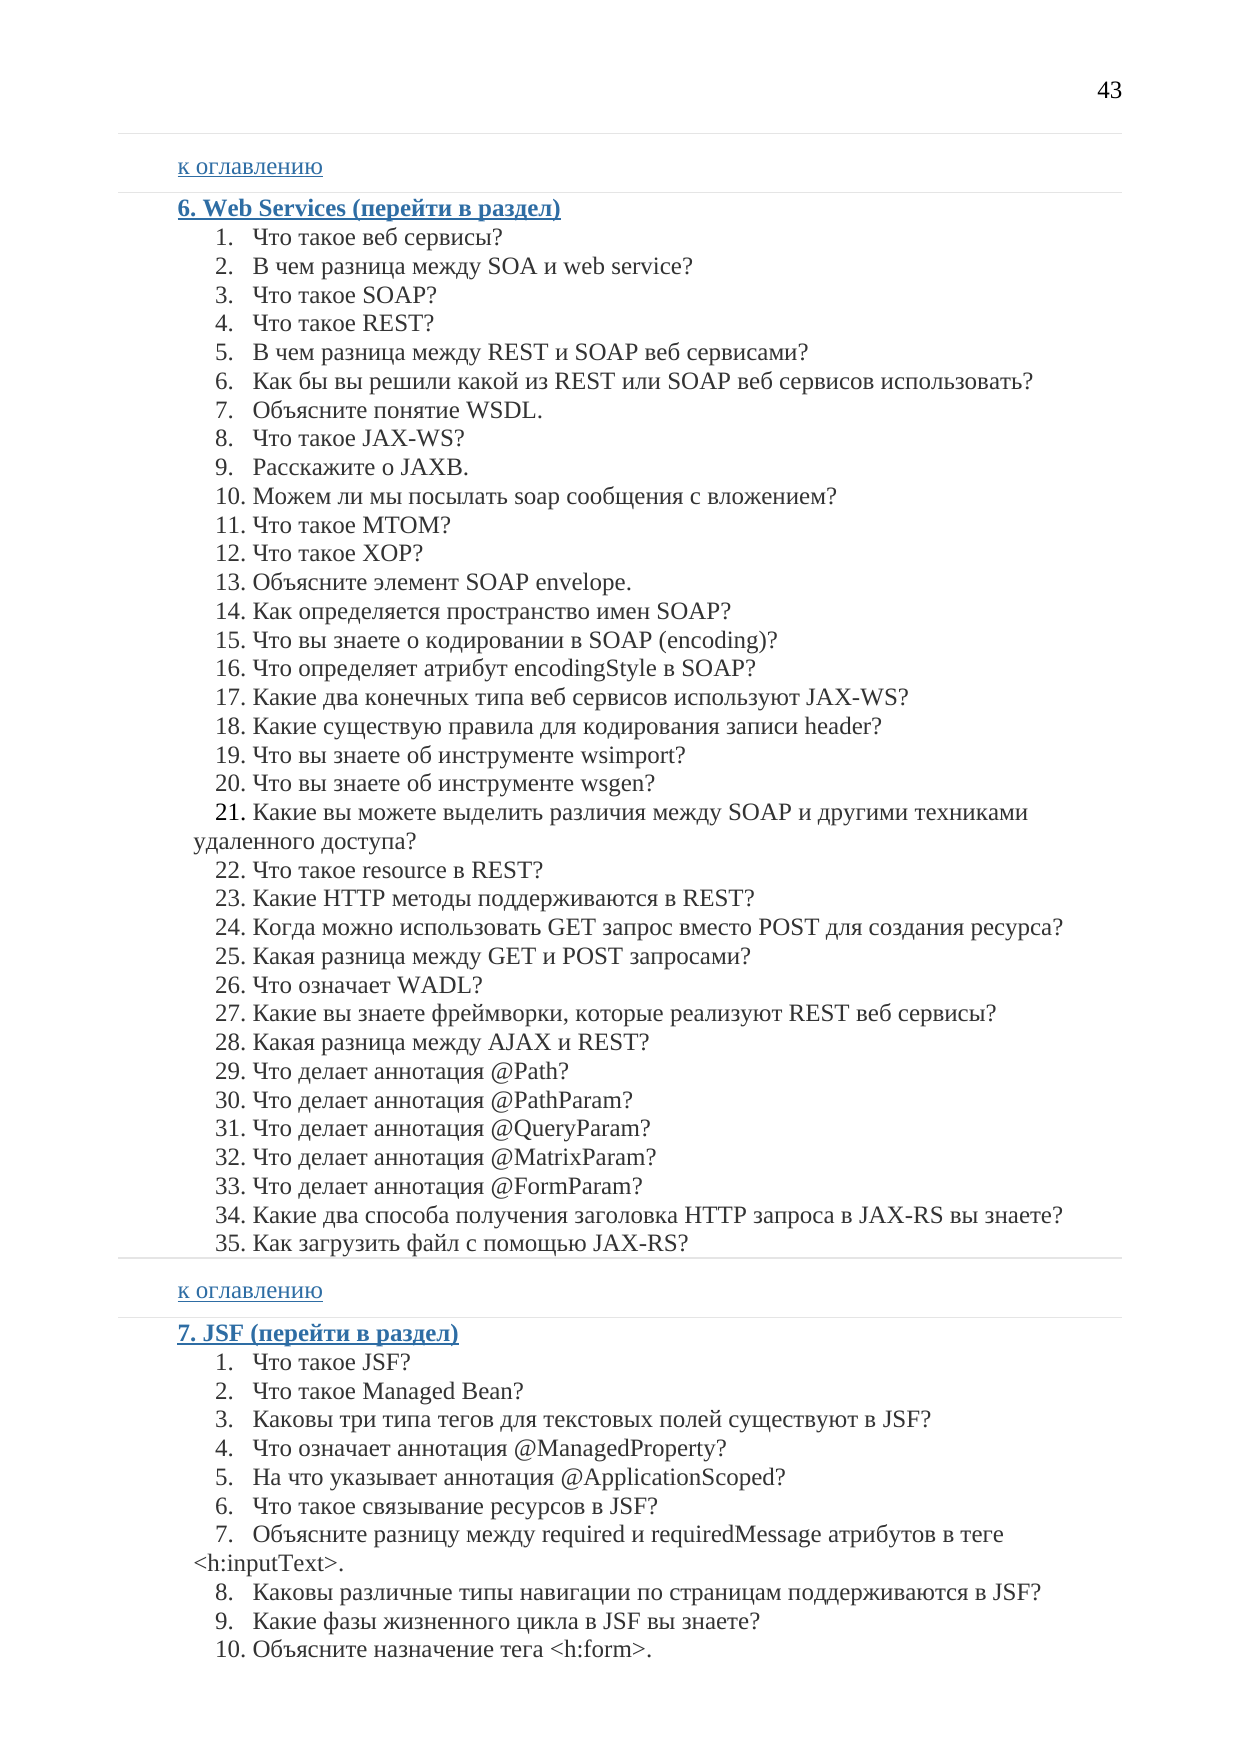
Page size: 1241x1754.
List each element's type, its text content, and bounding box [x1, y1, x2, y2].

list В чем разница между SOA и web service? [156, 251, 1122, 280]
list В чем разница между REST и SOAP веб сервисами? [156, 337, 1122, 366]
list Какие два конечных типа веб сервисов используют JAX-WS? [156, 682, 1122, 711]
list Каковы три типа тегов для текстовых полей существуют в JSF? [156, 1404, 1122, 1433]
list Какие существую правила для кодирования записи header? [156, 711, 1122, 740]
list Расскажите о JAXB. [156, 452, 1122, 481]
list Что определяет атрибут encodingStyle в SOAP? [156, 653, 1122, 682]
list Что означает аннотация @ManagedProperty? [156, 1433, 1122, 1462]
text к оглавлению [118, 1259, 1122, 1317]
list Что такое MTOM? [156, 510, 1122, 538]
list Как бы вы решили какой из REST или SOAP веб сервисов использовать? [156, 366, 1122, 395]
list Как загрузить файл с помощью JAX-RS? [156, 1228, 1122, 1257]
list Что такое связывание ресурсов в JSF? [156, 1491, 1122, 1519]
text 7. JSF (перейти в раздел) [118, 1318, 1122, 1347]
text к оглавлению [118, 134, 1122, 192]
list Что делает аннотация @PathParam? [156, 1085, 1122, 1113]
list Объясните назначение тега <h:form>. [156, 1634, 1122, 1663]
list Как определяется пространство имен SOAP? [156, 596, 1122, 625]
list Что делает аннотация @Path? [156, 1056, 1122, 1085]
list Какая разница между AJAX и REST? [156, 1027, 1122, 1056]
list Что делает аннотация @FormParam? [156, 1171, 1122, 1200]
list На что указывает аннотация @ApplicationScoped? [156, 1462, 1122, 1491]
list Что такое resource в REST? [156, 855, 1122, 883]
list Какие фазы жизненного цикла в JSF вы знаете? [156, 1606, 1122, 1634]
list Объясните понятие WSDL. [156, 395, 1122, 423]
list Какая разница между GET и POST запросами? [156, 941, 1122, 970]
list Какие HTTP методы поддерживаются в REST? [156, 883, 1122, 912]
list Какие вы можете выделить различия между SOAP и другими техниками удаленного доступа? [156, 797, 1122, 855]
list Когда можно использовать GET запрос вместо POST для создания ресурса? [156, 912, 1122, 941]
list Какие вы знаете фреймворки, которые реализуют REST веб сервисы? [156, 998, 1122, 1027]
list Объясните элемент SOAP envelope. [156, 567, 1122, 596]
list Что вы знаете об инструменте wsgen? [156, 768, 1122, 797]
text 6. Web Services (перейти в раздел) [118, 193, 1122, 222]
list Можем ли мы посылать soap сообщения с вложением? [156, 481, 1122, 510]
list Что делает аннотация @MatrixParam? [156, 1142, 1122, 1171]
list Что делает аннотация @QueryParam? [156, 1113, 1122, 1142]
list Какие два способа получения заголовка HTTP запроса в JAX-RS вы знаете? [156, 1200, 1122, 1228]
list Что такое веб сервисы? [156, 222, 1122, 251]
list Каковы различные типы навигации по страницам поддерживаются в JSF? [156, 1577, 1122, 1606]
list Что означает WADL? [156, 970, 1122, 998]
list Что такое Managed Bean? [156, 1376, 1122, 1404]
list Что вы знаете о кодировании в SOAP (encoding)? [156, 625, 1122, 653]
list Что вы знаете об инструменте wsimport? [156, 740, 1122, 768]
list Объясните разницу между required и requiredMessage атрибутов в теге <h:inputText>. [156, 1519, 1122, 1577]
list Что такое XOP? [156, 538, 1122, 567]
list Что такое JSF? [156, 1347, 1122, 1376]
list Что такое REST? [156, 308, 1122, 337]
list Что такое SOAP? [156, 280, 1122, 308]
list Что такое JAX-WS? [156, 423, 1122, 452]
